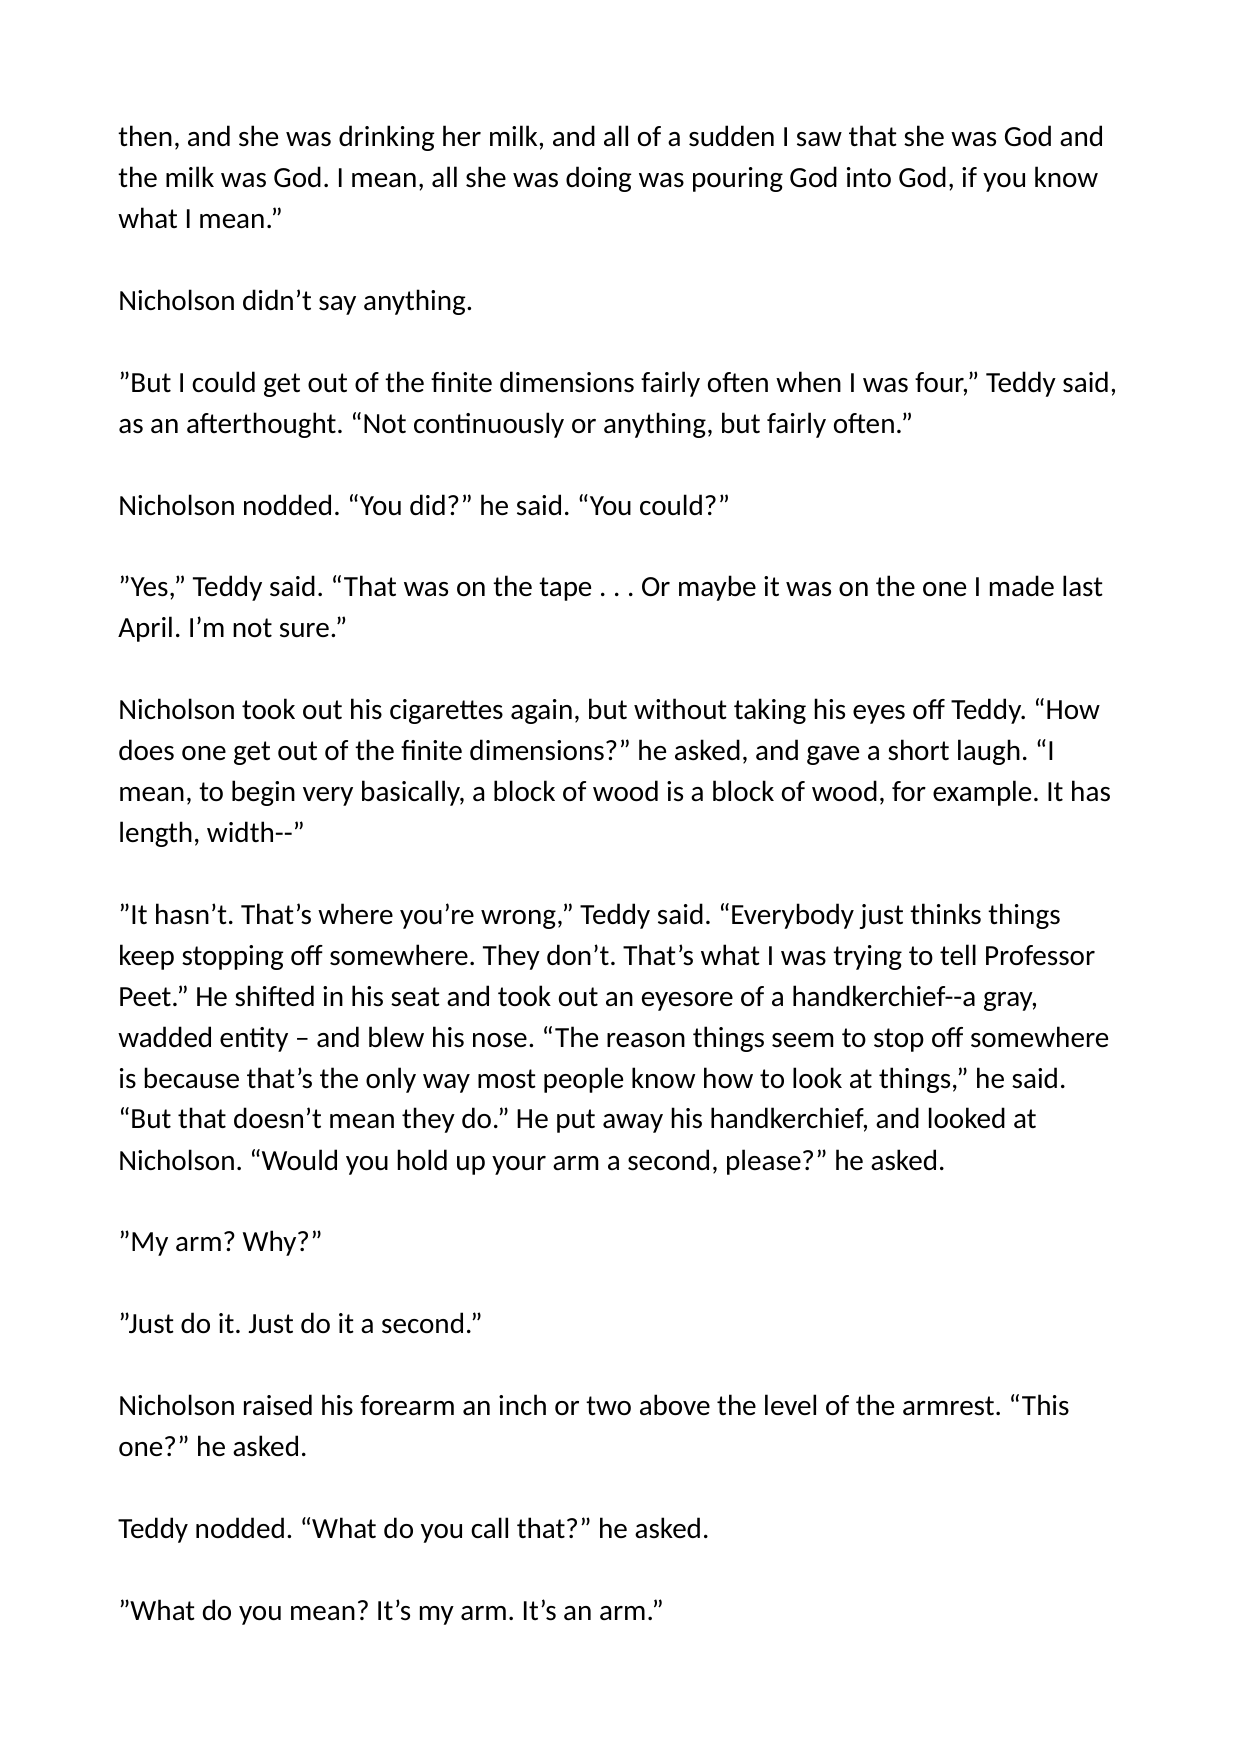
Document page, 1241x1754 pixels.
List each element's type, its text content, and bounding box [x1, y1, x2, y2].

text then, and she was drinking her milk, and all of a sudden I saw that she was God and the milk was God. I mean, all she was doing was pouring God into God, if you know what I mean.” Nicholson didn’t say anything. ”But I could get out of the finite dimensions fairly often when I was four,” Teddy said, as an afterthought. “Not continuously or anything, but fairly often.” Nicholson nodded. “You did?” he said. “You could?” ”Yes,” Teddy said. “That was on the tape . . . Or maybe it was on the one I made last April. I’m not sure.” Nicholson took out his cigarettes again, but without taking his eyes off Teddy. “How does one get out of the finite dimensions?” he asked, and gave a short laugh. “I mean, to begin very basically, a block of wood is a block of wood, for example. It has length, width--” ”It hasn’t. That’s where you’re wrong,” Teddy said. “Everybody just thinks things keep stopping off somewhere. They don’t. That’s what I was trying to tell Professor Peet.” He shifted in his seat and took out an eyesore of a handkerchief--a gray, wadded entity – and blew his nose. “The reason things seem to stop off somewhere is because that’s the only way most people know how to look at things,” he said. “But that doesn’t mean they do.” He put away his handkerchief, and looked at Nicholson. “Would you hold up your arm a second, please?” he asked. ”My arm? Why?” ”Just do it. Just do it a second.” Nicholson raised his forearm an inch or two above the level of the armrest. “This one?” he asked. Teddy nodded. “What do you call that?” he asked. ”What do you mean? It’s my arm. It’s an arm.” [118, 118, 1122, 1627]
